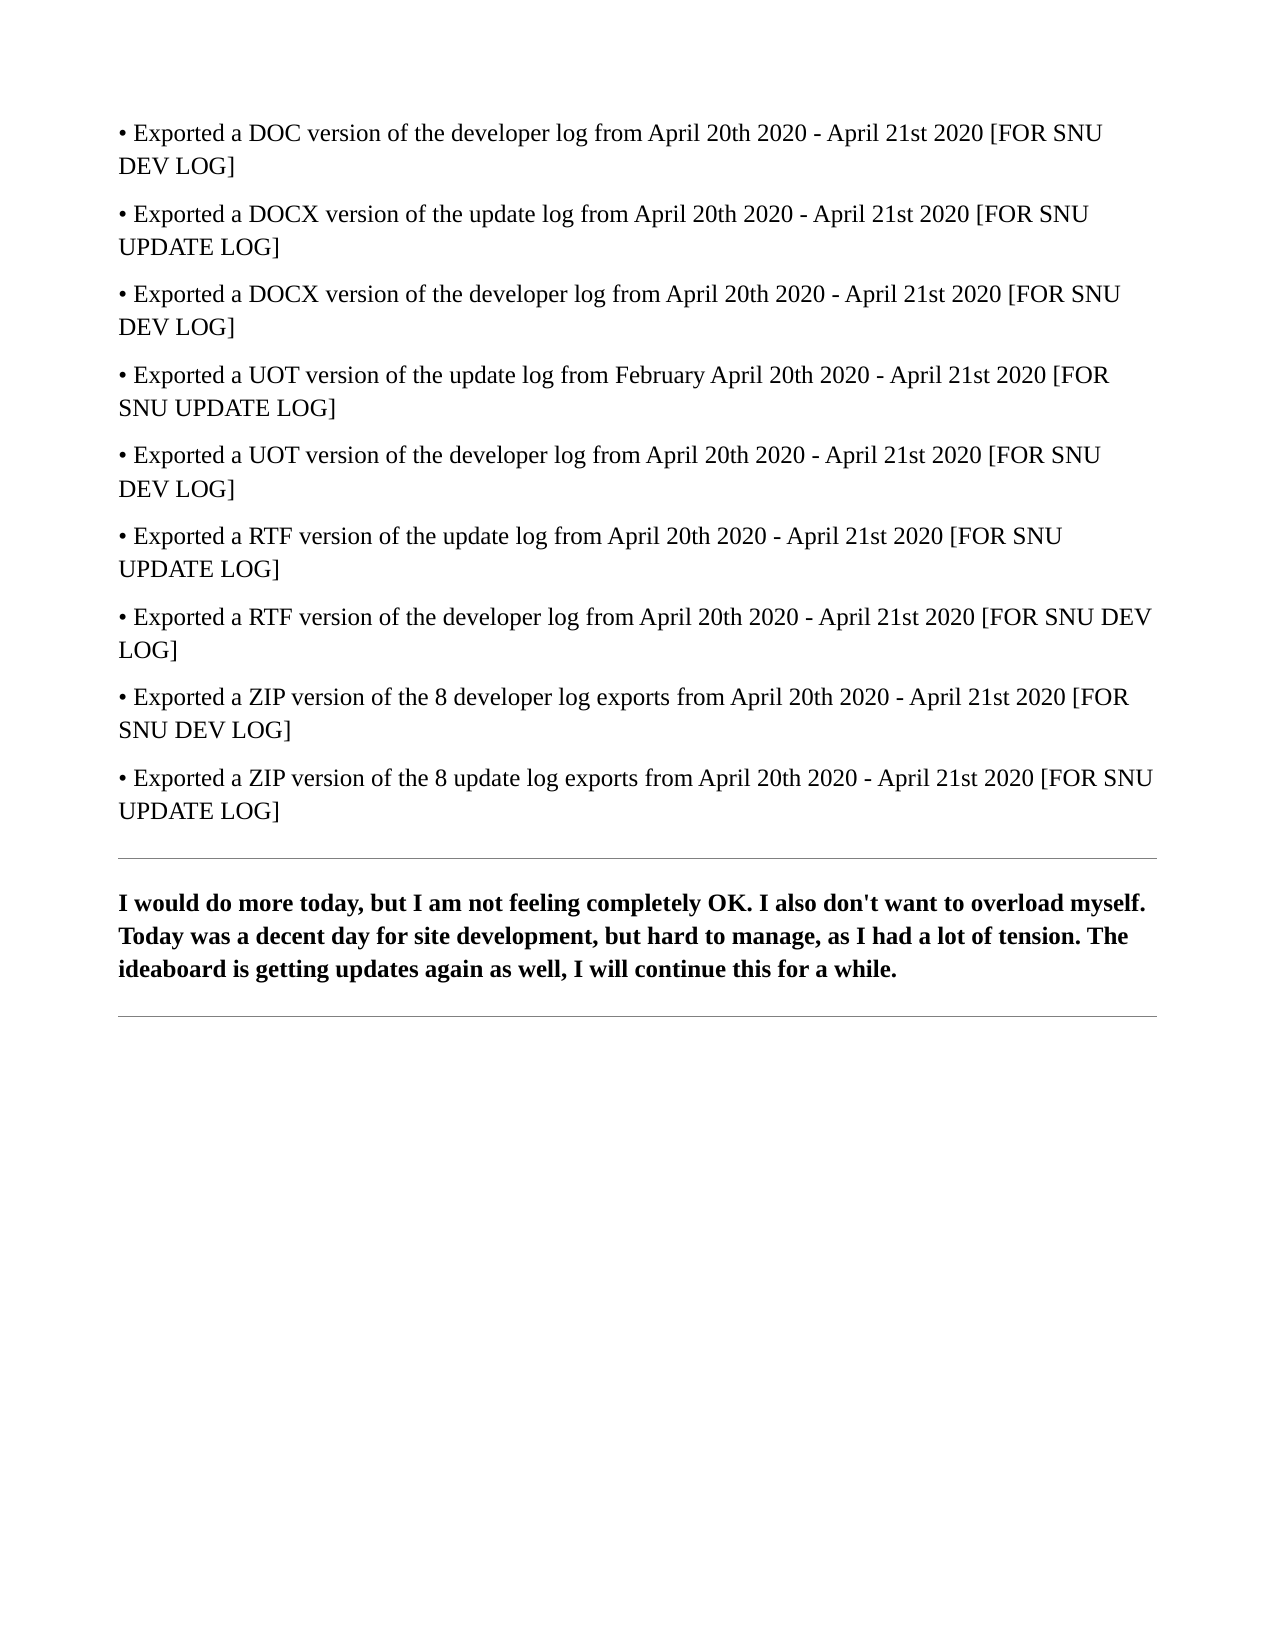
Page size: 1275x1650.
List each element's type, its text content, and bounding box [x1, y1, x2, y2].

text • Exported a UOT version of the update log from February April 20th 2020 - April 21st 2020 [FOR SNU UPDATE LOG] [118, 360, 1157, 422]
text • Exported a ZIP version of the 8 update log exports from April 20th 2020 - April 21st 2020 [FOR SNU UPDATE LOG] [118, 763, 1157, 825]
text • Exported a DOC version of the developer log from April 20th 2020 - April 21st 2020 [FOR SNU DEV LOG] [118, 118, 1157, 180]
text • Exported a UOT version of the developer log from April 20th 2020 - April 21st 2020 [FOR SNU DEV LOG] [118, 441, 1157, 502]
text • Exported a RTF version of the update log from April 20th 2020 - April 21st 2020 [FOR SNU UPDATE LOG] [118, 521, 1157, 583]
text • Exported a DOCX version of the developer log from April 20th 2020 - April 21st 2020 [FOR SNU DEV LOG] [118, 279, 1157, 341]
text • Exported a RTF version of the developer log from April 20th 2020 - April 21st 2020 [FOR SNU DEV LOG] [118, 602, 1157, 664]
text • Exported a ZIP version of the 8 developer log exports from April 20th 2020 - April 21st 2020 [FOR SNU DEV LOG] [118, 682, 1157, 744]
text I would do more today, but I am not feeling completely OK. I also don't want to overload myself. Today was a decent day for site development, but hard to manage, as I had a lot of tension. The ideaboard is getting updates again as well, I will continue this for a while. [118, 888, 1157, 983]
text • Exported a DOCX version of the update log from April 20th 2020 - April 21st 2020 [FOR SNU UPDATE LOG] [118, 199, 1157, 261]
